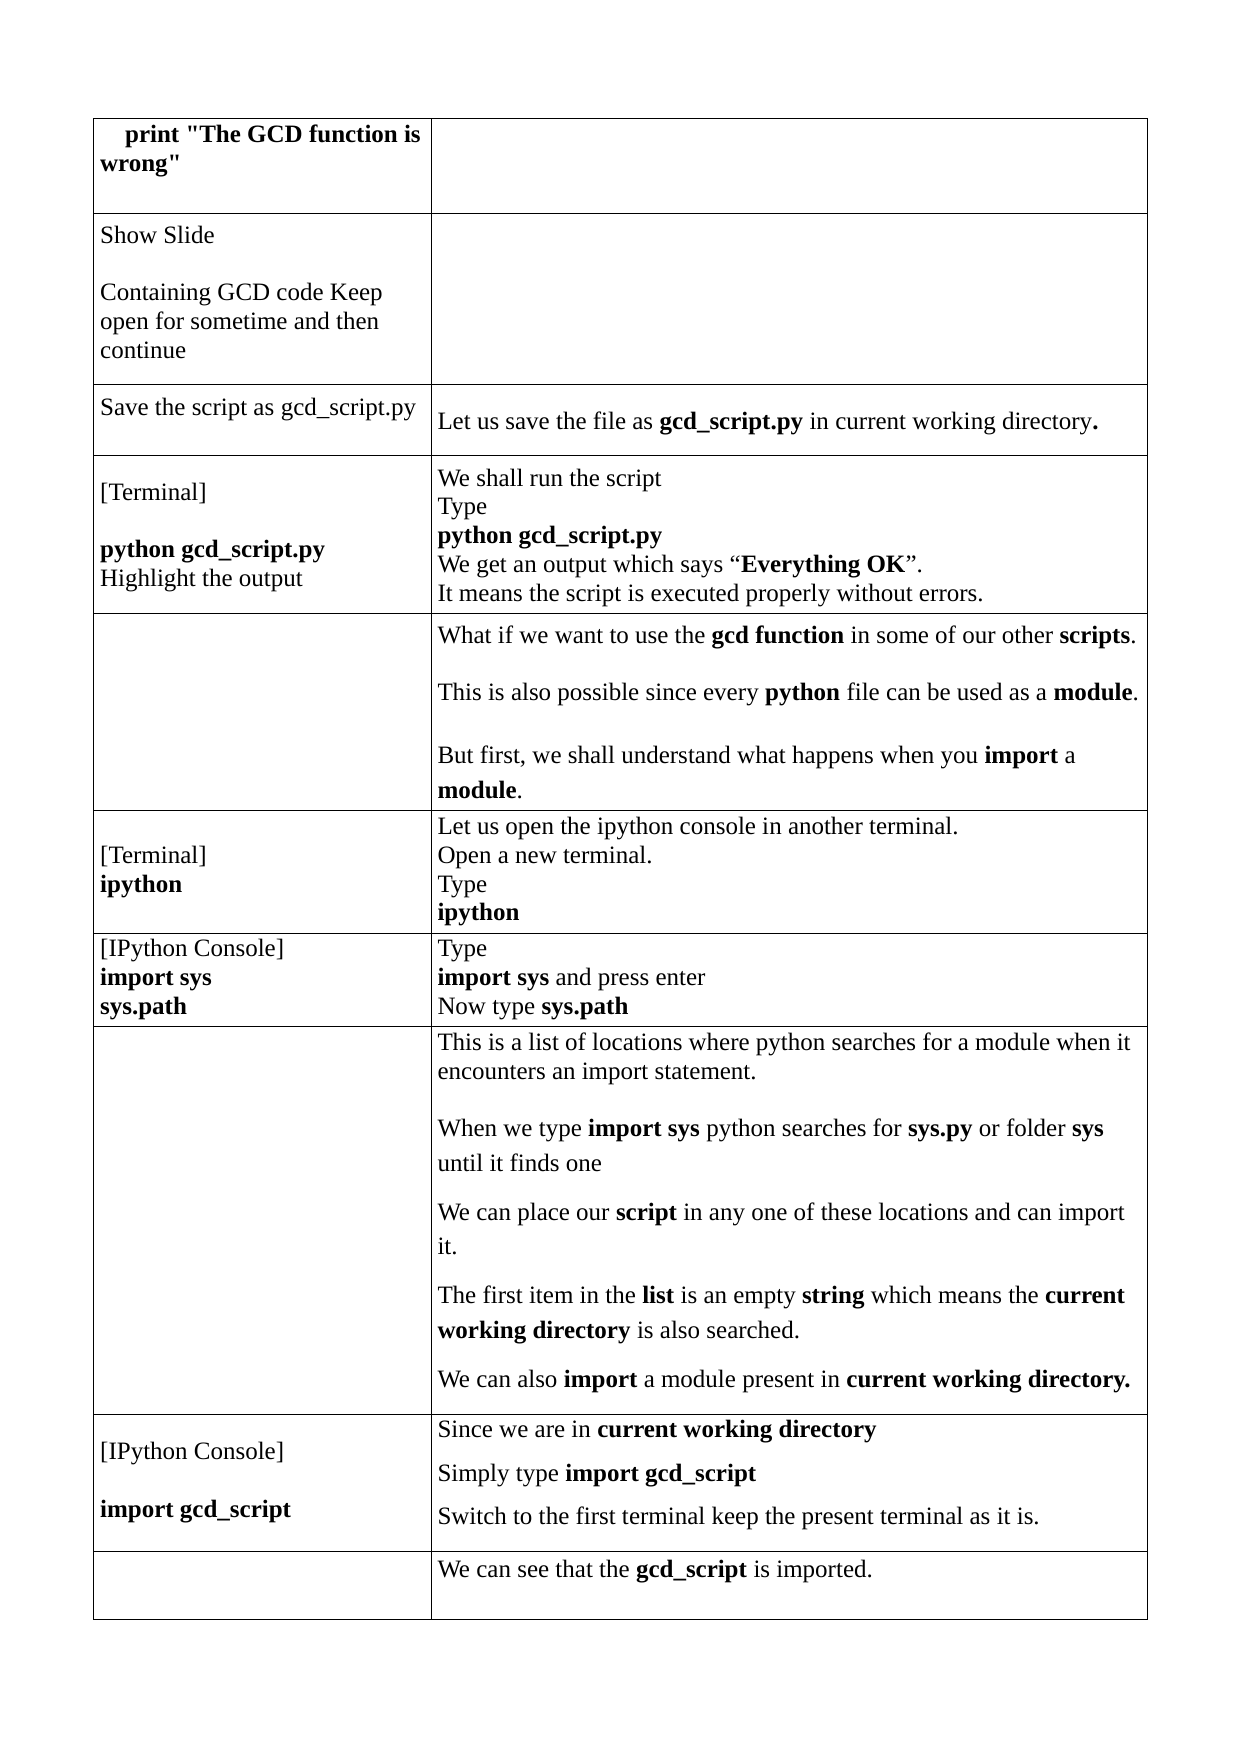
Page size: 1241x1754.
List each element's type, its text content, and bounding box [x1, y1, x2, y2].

table_cell [IPython Console] import sys sys.path [94, 934, 431, 1026]
table_cell [432, 119, 1147, 212]
table_cell Show Slide Containing GCD code Keep open for sometime and then continue [94, 214, 431, 384]
table_cell We shall run the script Type python gcd_script.py We get an output which says “Everything OK”. It means the script is executed properly without errors. [432, 456, 1147, 613]
table_cell What if we want to use the gcd function in some of our other scripts. This is also possible since every python file can be used as a module. But first, we shall understand what happens when you import a module. [432, 614, 1147, 810]
table_cell Type import sys and press enter Now type sys.path [432, 934, 1147, 1026]
table_cell We can see that the gcd_script is imported. [432, 1552, 1147, 1619]
table_cell Save the script as gcd_script.py [94, 385, 431, 455]
table_cell [Terminal] ipython [94, 811, 431, 932]
table_cell print "The GCD function is wrong" [94, 119, 431, 212]
table_cell This is a list of locations where python searches for a module when it encounters an import statement. When we type import sys python searches for sys.py or folder sys until it finds one We can place our script in any one of these locations and can import it. The first item in the list is an empty string which means the current working directory is also searched. We can also import a module present in current working directory. [432, 1027, 1147, 1413]
table_cell [IPython Console] import gcd_script [94, 1415, 431, 1551]
table_cell [94, 1552, 431, 1619]
table_cell [Terminal] python gcd_script.py Highlight the output [94, 456, 431, 613]
table_cell Since we are in current working directory Simply type import gcd_script Switch to the first terminal keep the present terminal as it is. [432, 1415, 1147, 1551]
table_cell [94, 1027, 431, 1413]
table_cell Let us save the file as gcd_script.py in current working directory. [432, 385, 1147, 455]
table_cell Let us open the ipython console in another terminal. Open a new terminal. Type ipython [432, 811, 1147, 932]
table_cell [432, 214, 1147, 384]
table_cell [94, 614, 431, 810]
